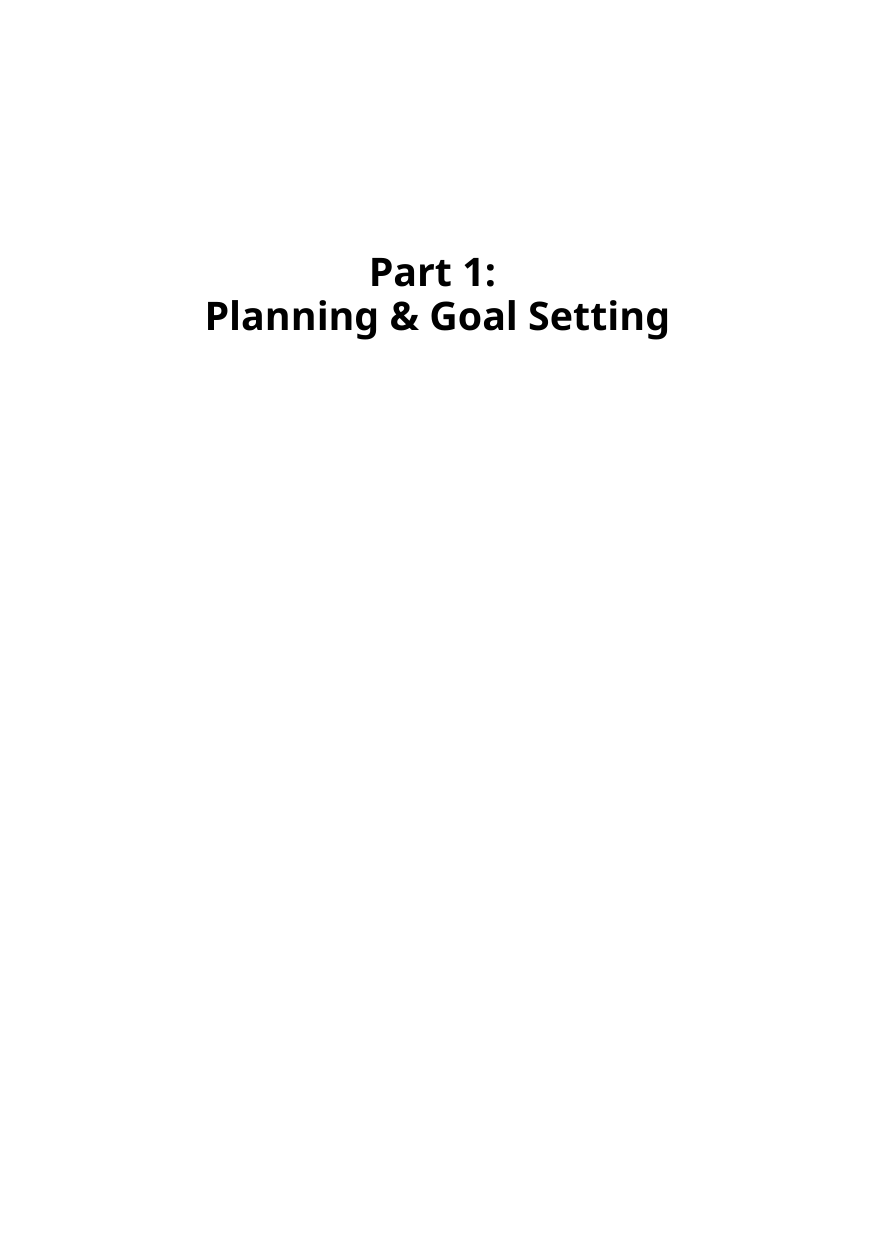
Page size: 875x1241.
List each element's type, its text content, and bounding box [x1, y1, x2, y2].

subtitle Part 1: Planning & Goal Setting [127, 251, 747, 342]
